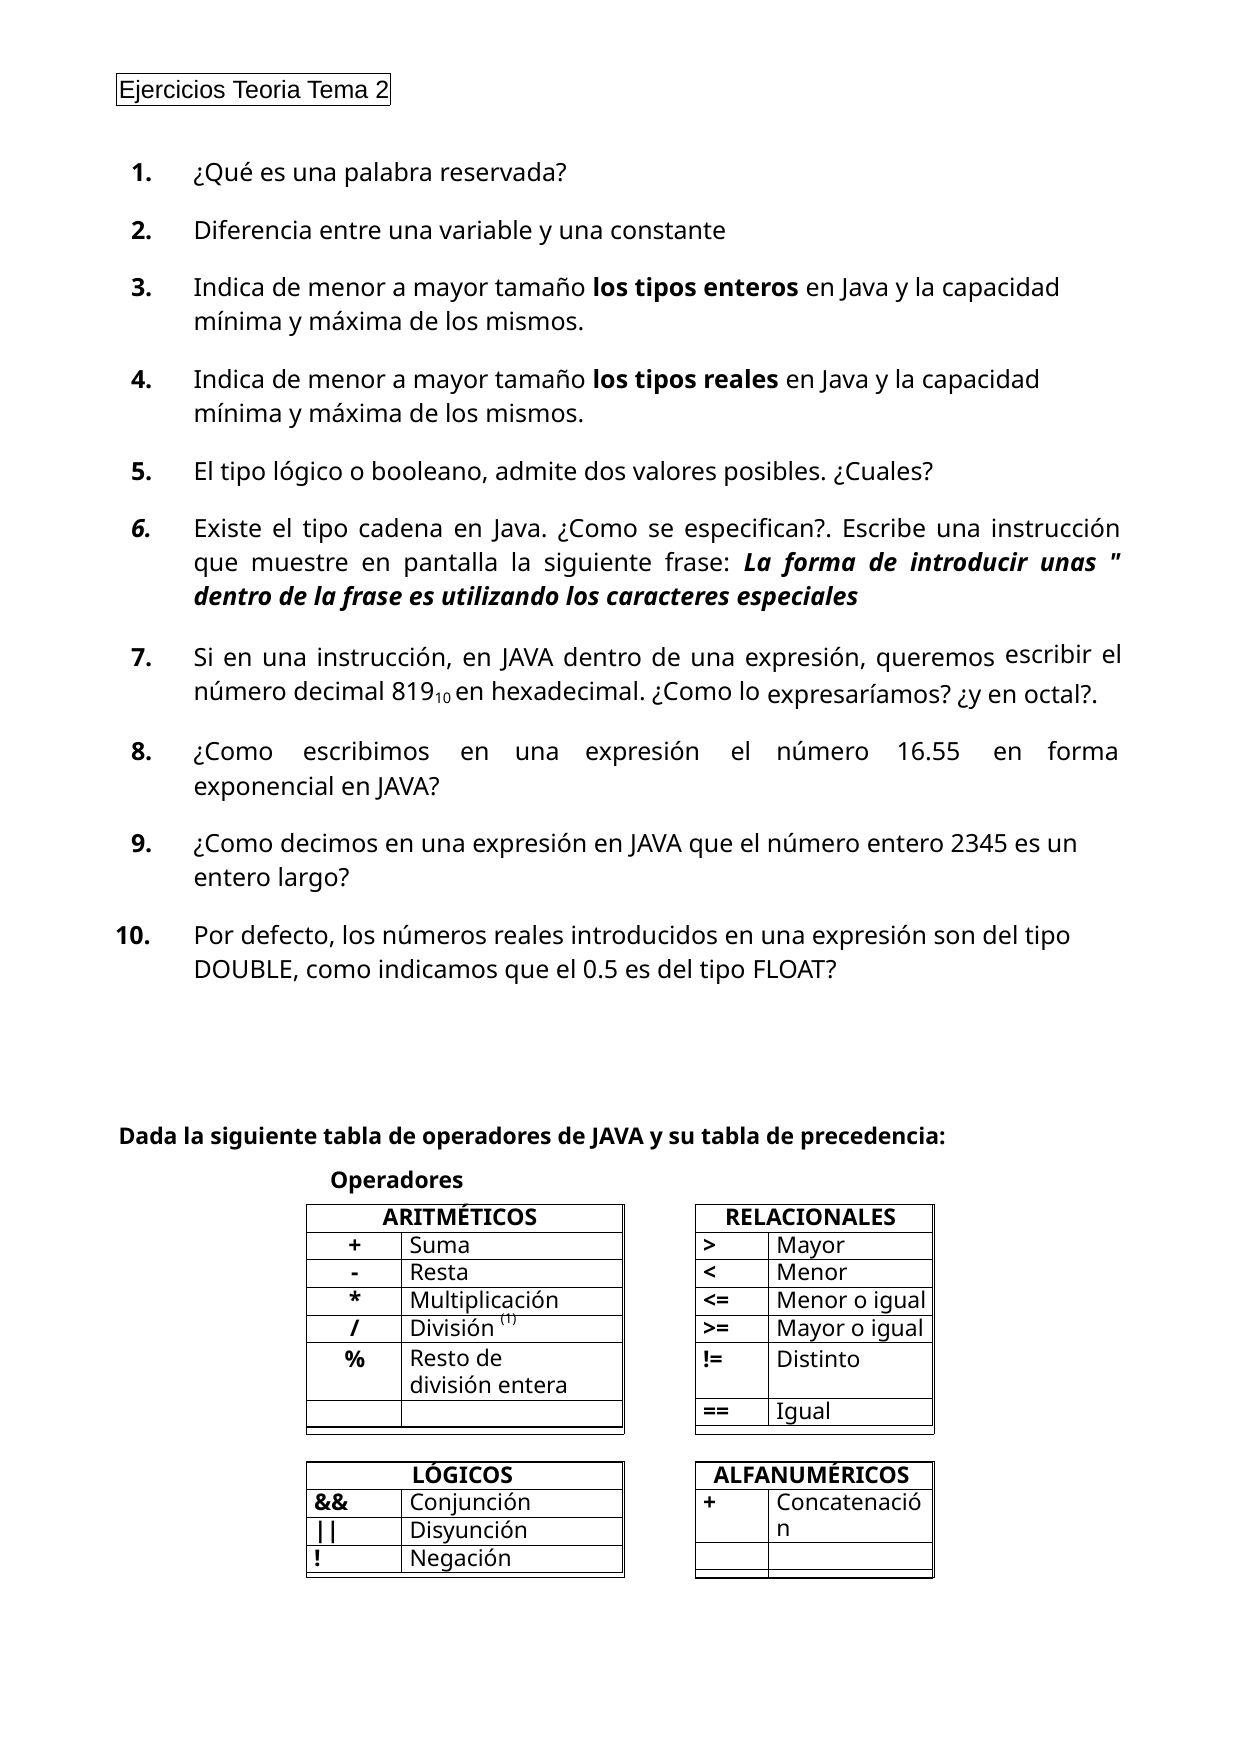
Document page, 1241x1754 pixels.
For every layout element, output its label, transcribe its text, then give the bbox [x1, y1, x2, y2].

list ¿Como decimos en una expresión en JAVA que el número entero 2345 es un entero largo? [131, 826, 1121, 894]
table_cell [402, 1401, 622, 1426]
table_cell Menor o igual [769, 1288, 932, 1314]
table_cell || [307, 1518, 401, 1544]
table_cell == [696, 1399, 768, 1425]
list Diferencia entre una variable y una constante [131, 212, 1134, 246]
list Existe el tipo cadena en Java. ¿Como se especifican?. Escribe una instrucción que muestre en pantalla la siguiente frase: La forma de introducir unas " dentro de la frase es utilizando los caracteres especiales [131, 511, 1121, 613]
list El tipo lógico o booleano, admite dos valores posibles. ¿Cuales? [131, 453, 1134, 487]
table_cell Resto de división entera [402, 1343, 622, 1399]
table_cell < [696, 1260, 768, 1287]
table_cell [696, 1543, 768, 1569]
table_cell [769, 1570, 932, 1577]
table_cell Mayor o igual [769, 1316, 932, 1342]
table_cell && [307, 1490, 401, 1517]
table_cell Multiplicación [402, 1288, 622, 1314]
table_cell Conjunción [402, 1490, 622, 1517]
table_cell * [307, 1288, 401, 1314]
table_cell División (1) [402, 1316, 622, 1342]
table_cell [307, 1401, 401, 1426]
table_cell Distinto [769, 1343, 932, 1398]
table_cell - [307, 1260, 401, 1287]
list Indica de menor a mayor tamaño los tipos reales en Java y la capacidad mínima y máxima de los mismos. [131, 362, 1122, 430]
table_cell Resta [402, 1260, 622, 1287]
table_cell Suma [402, 1233, 622, 1259]
list ¿Como escribimos en una expresión el número 16.55 en forma exponencial en JAVA? [131, 734, 1122, 802]
table_header LÓGICOS [307, 1463, 622, 1489]
list Si en una instrucción, en JAVA dentro de una expresión, queremos escribir el número decimal 81910 en hexadecimal. ¿Como lo expresaríamos? ¿y en octal?. [131, 637, 1122, 710]
table_cell > [696, 1233, 768, 1259]
table_cell % [307, 1343, 401, 1399]
table_header RELACIONALES [696, 1205, 932, 1232]
table_cell Mayor [769, 1233, 932, 1259]
table_header ARITMÉTICOS [307, 1205, 622, 1232]
list Indica de menor a mayor tamaño los tipos enteros en Java y la capacidad mínima y máxima de los mismos. [131, 270, 1122, 338]
list ¿Qué es una palabra reservada? [131, 154, 1134, 189]
table_cell ! [307, 1546, 401, 1572]
text Dada la siguiente tabla de operadores de JAVA y su tabla de precedencia: [118, 1120, 1134, 1151]
list Por defecto, los números reales introducidos en una expresión son del tipo DOUBLE, como indicamos que el 0.5 es del tipo FLOAT? [115, 917, 1121, 986]
table_cell <= [696, 1288, 768, 1314]
table_cell >= [696, 1316, 768, 1342]
table_cell / [307, 1316, 401, 1342]
table_cell + [307, 1233, 401, 1259]
table_cell Negación [402, 1546, 622, 1572]
table_cell + [696, 1490, 768, 1542]
table_header ALFANUMÉRICOS [696, 1463, 932, 1489]
table_cell [769, 1543, 932, 1569]
table_cell Menor [769, 1260, 932, 1287]
table_cell Igual [769, 1399, 932, 1425]
table_cell != [696, 1343, 768, 1398]
table_cell [696, 1570, 768, 1577]
table_cell Disyunción [402, 1518, 622, 1544]
table_cell Concatenación [769, 1490, 932, 1542]
text Operadores [104, 1163, 689, 1195]
